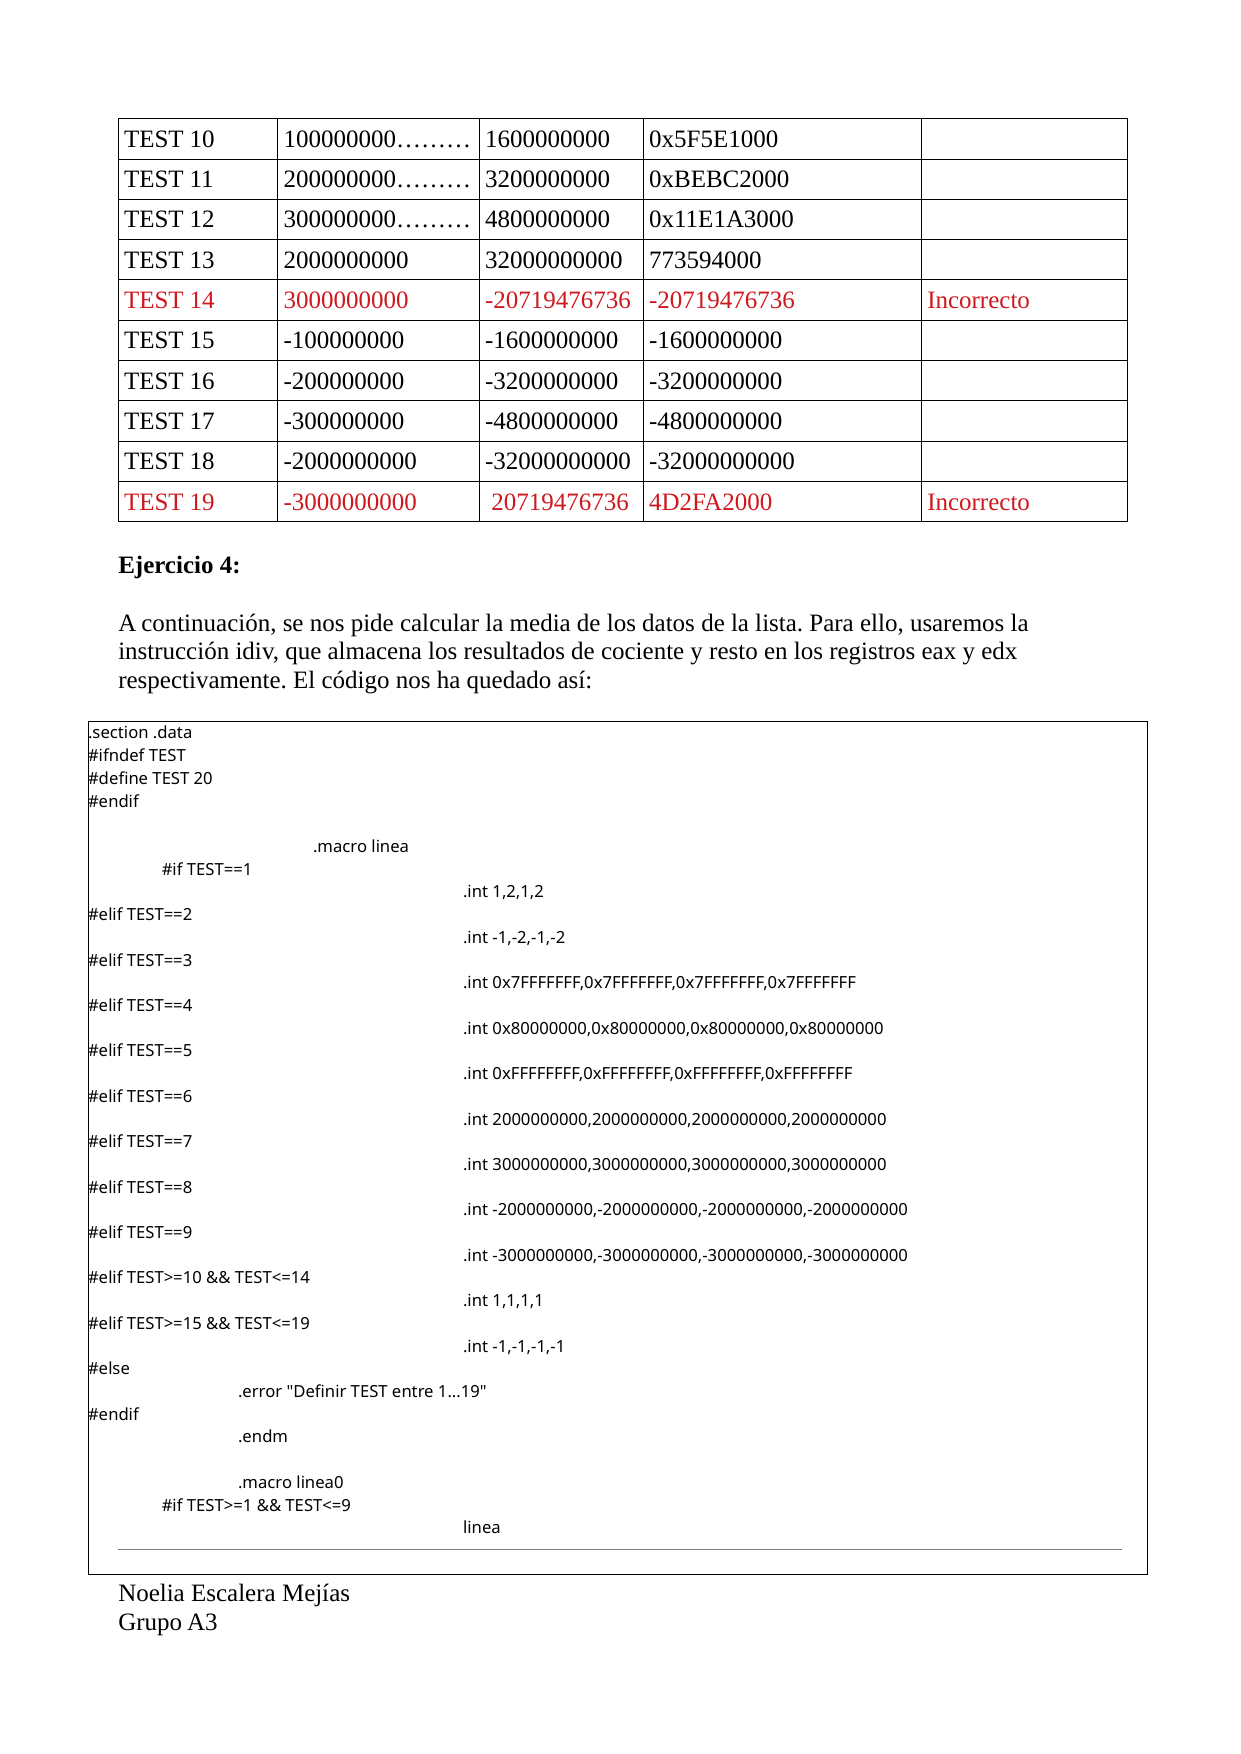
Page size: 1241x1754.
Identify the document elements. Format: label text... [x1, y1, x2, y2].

table_cell -3000000000 [278, 482, 479, 521]
table_cell 1600000000 [480, 119, 643, 158]
table_cell -1600000000 [480, 321, 643, 360]
table_cell TEST 16 [119, 361, 277, 400]
table_cell 0x5F5E1000 [644, 119, 921, 158]
table_cell [922, 119, 1127, 158]
table_cell -300000000 [278, 401, 479, 441]
table_cell 0xBEBC2000 [644, 160, 921, 199]
table_cell 32000000000 [480, 240, 643, 279]
table_cell Incorrecto [922, 482, 1127, 521]
table_cell -4800000000 [644, 401, 921, 441]
table_cell -32000000000 [644, 442, 921, 481]
table_cell -4800000000 [480, 401, 643, 441]
table_cell -200000000 [278, 361, 479, 400]
table_cell [922, 160, 1127, 199]
text A continuación, se nos pide calcular la media de los datos de la lista. Para ello, usaremos la instrucción idiv, que almacena los resultados de cociente y resto en los registros eax y edx respectivamente. El código nos ha quedado así: [118, 608, 1122, 694]
table_cell -3200000000 [480, 361, 643, 400]
table_cell -1600000000 [644, 321, 921, 360]
table_cell 200000000……… [278, 160, 479, 199]
table_cell -2000000000 [278, 442, 479, 481]
table_cell TEST 12 [119, 200, 277, 239]
table_cell TEST 11 [119, 160, 277, 199]
table_cell 3000000000 [278, 280, 479, 320]
table_cell [922, 321, 1127, 360]
table_cell -20719476736 [644, 280, 921, 320]
table_cell [922, 240, 1127, 279]
table_cell 4800000000 [480, 200, 643, 239]
table_cell Incorrecto [922, 280, 1127, 320]
table_cell -32000000000 [480, 442, 643, 481]
table_cell TEST 13 [119, 240, 277, 279]
table_cell 20719476736 [480, 482, 643, 521]
table_cell -3200000000 [644, 361, 921, 400]
table_cell 300000000……… [278, 200, 479, 239]
table_cell TEST 15 [119, 321, 277, 360]
table_cell 2000000000 [278, 240, 479, 279]
table_cell TEST 14 [119, 280, 277, 320]
table_cell -100000000 [278, 321, 479, 360]
table_cell [922, 442, 1127, 481]
table_cell 100000000……… [278, 119, 479, 158]
table_cell 3200000000 [480, 160, 643, 199]
table_cell TEST 17 [119, 401, 277, 441]
table_cell [922, 200, 1127, 239]
table_cell [922, 361, 1127, 400]
table_cell 773594000 [644, 240, 921, 279]
table_cell 0x11E1A3000 [644, 200, 921, 239]
table_cell TEST 10 [119, 119, 277, 158]
table_cell -20719476736 [480, 280, 643, 320]
table_cell 4D2FA2000 [644, 482, 921, 521]
table_cell [922, 401, 1127, 441]
table_cell TEST 18 [119, 442, 277, 481]
text Ejercicio 4: [118, 550, 1122, 579]
table_cell TEST 19 [119, 482, 277, 521]
